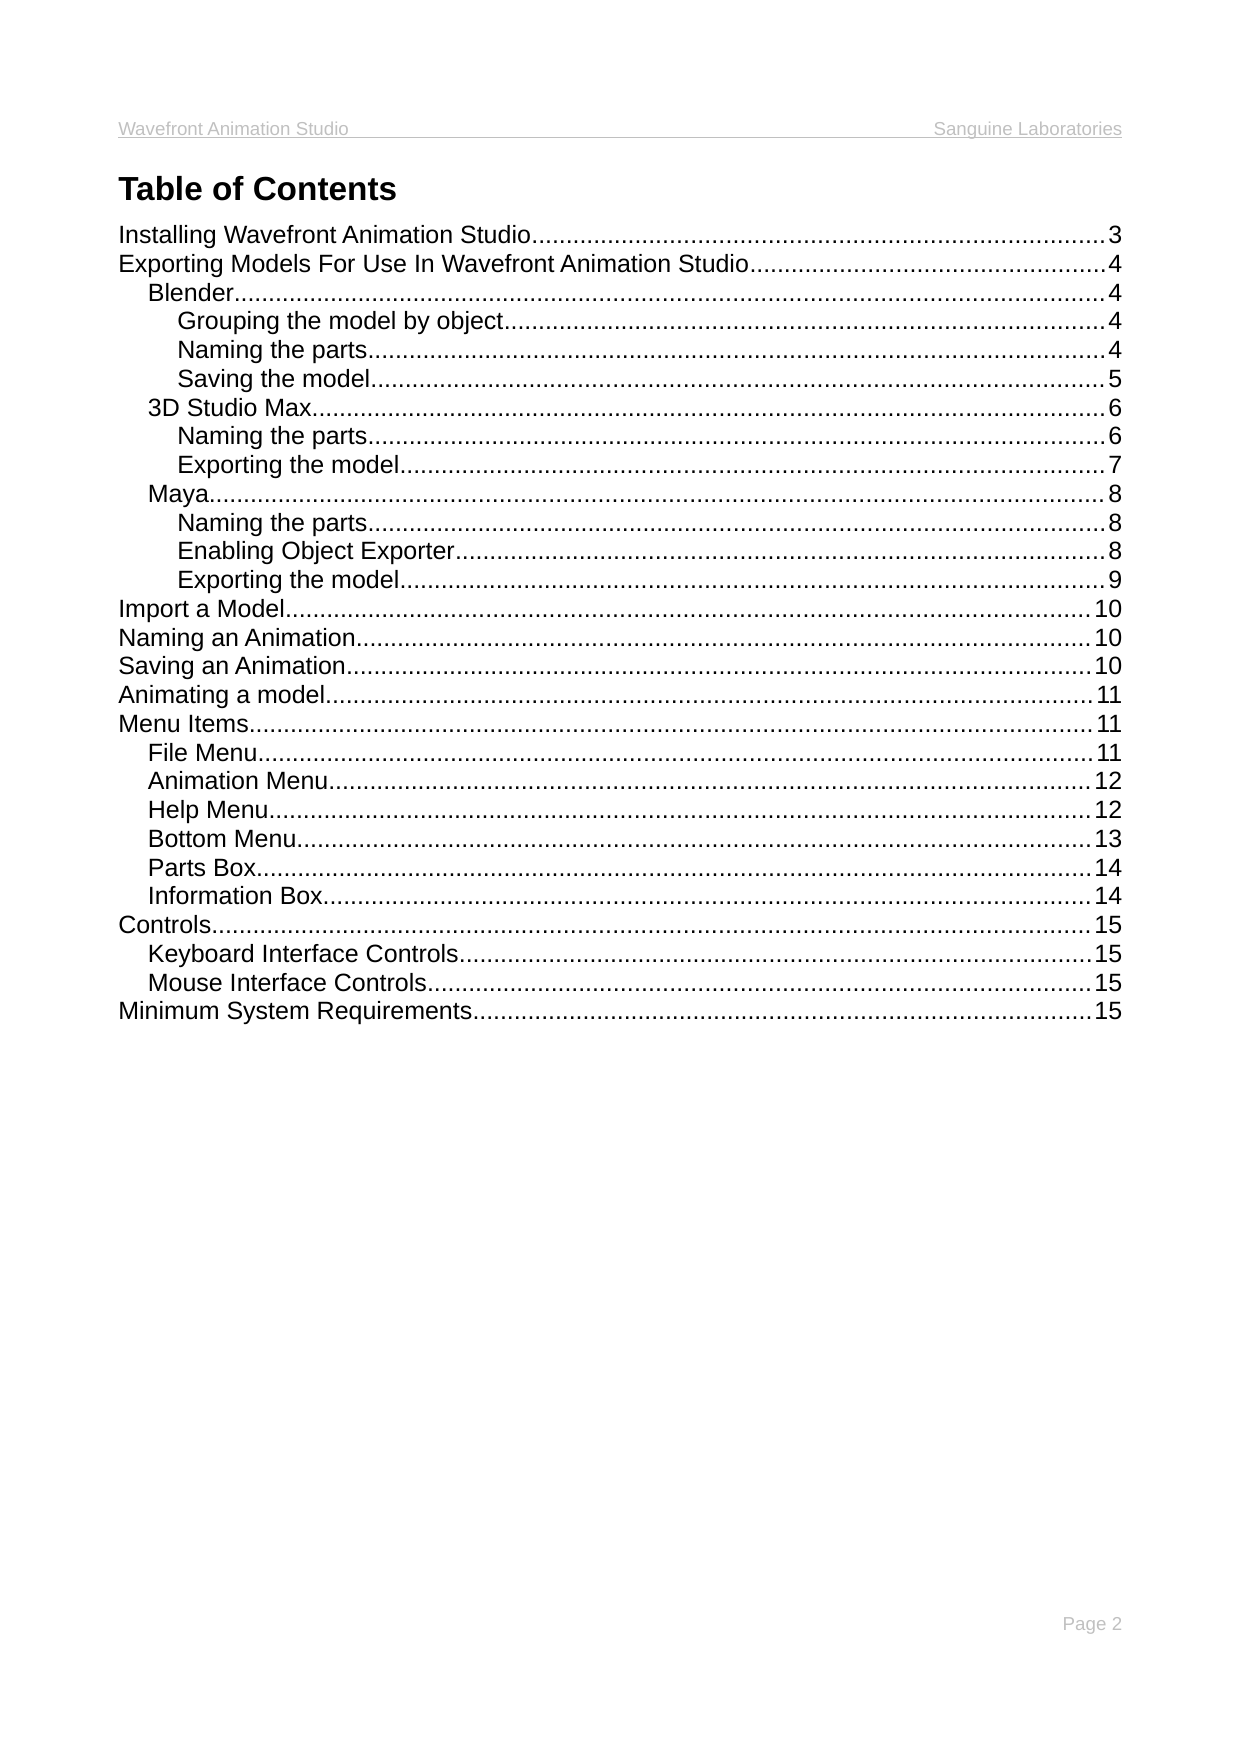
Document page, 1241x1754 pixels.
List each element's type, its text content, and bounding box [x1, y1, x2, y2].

subtitle Table of Contents [118, 169, 1122, 208]
text Naming the parts 6 [177, 421, 1122, 450]
text Saving the model 5 [177, 364, 1122, 393]
text Menu Items 11 [118, 709, 1122, 738]
text Exporting Models For Use In Wavefront Animation Studio 4 [118, 249, 1122, 278]
text Saving an Animation 10 [118, 651, 1122, 680]
text Animating a model 11 [118, 680, 1122, 709]
text Installing Wavefront Animation Studio 3 [118, 220, 1122, 249]
text File Menu 11 [148, 738, 1122, 766]
text Information Box 14 [148, 881, 1122, 910]
text Import a Model 10 [118, 594, 1122, 623]
text Exporting the model 9 [177, 565, 1122, 594]
text Exporting the model 7 [177, 450, 1122, 479]
text Parts Box 14 [148, 853, 1122, 881]
text Naming the parts 8 [177, 508, 1122, 536]
text Help Menu 12 [148, 795, 1122, 824]
text Naming an Animation 10 [118, 623, 1122, 651]
text Animation Menu 12 [148, 766, 1122, 795]
text Keyboard Interface Controls 15 [148, 939, 1122, 968]
text Controls 15 [118, 910, 1122, 939]
text Bottom Menu 13 [148, 824, 1122, 853]
text Naming the parts 4 [177, 335, 1122, 364]
text Grouping the model by object 4 [177, 306, 1122, 335]
text Enabling Object Exporter 8 [177, 536, 1122, 565]
text Maya 8 [148, 479, 1122, 508]
text Minimum System Requirements 15 [118, 996, 1122, 1025]
text Mouse Interface Controls 15 [148, 968, 1122, 996]
text Blender 4 [148, 278, 1122, 306]
text 3D Studio Max 6 [148, 393, 1122, 421]
